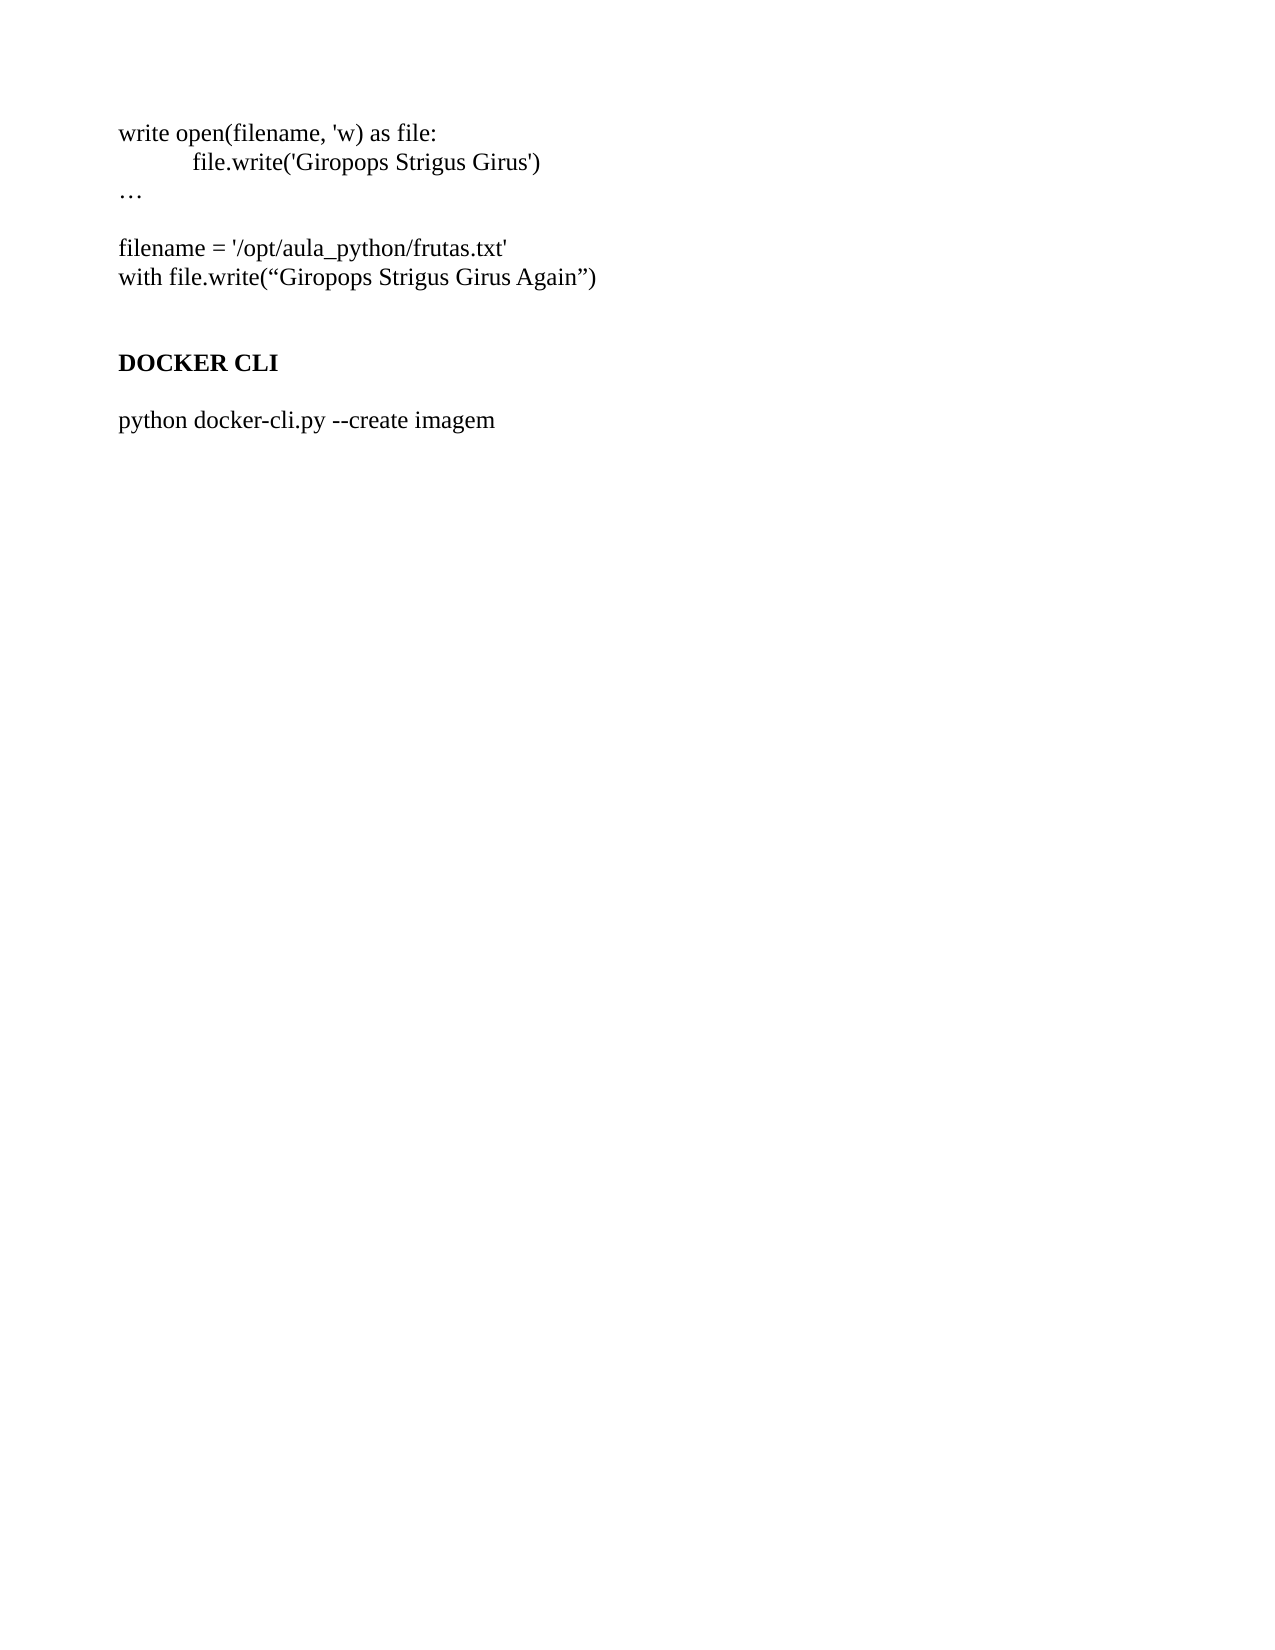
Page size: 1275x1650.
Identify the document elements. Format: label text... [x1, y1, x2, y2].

text python docker-cli.py --create imagem [118, 406, 1157, 434]
text with file.write(“Giropops Strigus Girus Again”) [118, 262, 1157, 291]
text DOCKER CLI [118, 348, 1157, 377]
text write open(filename, 'w) as file: file.write('Giropops Strigus Girus') … filename = '/opt/aula_python/frutas.txt' [118, 118, 1157, 262]
